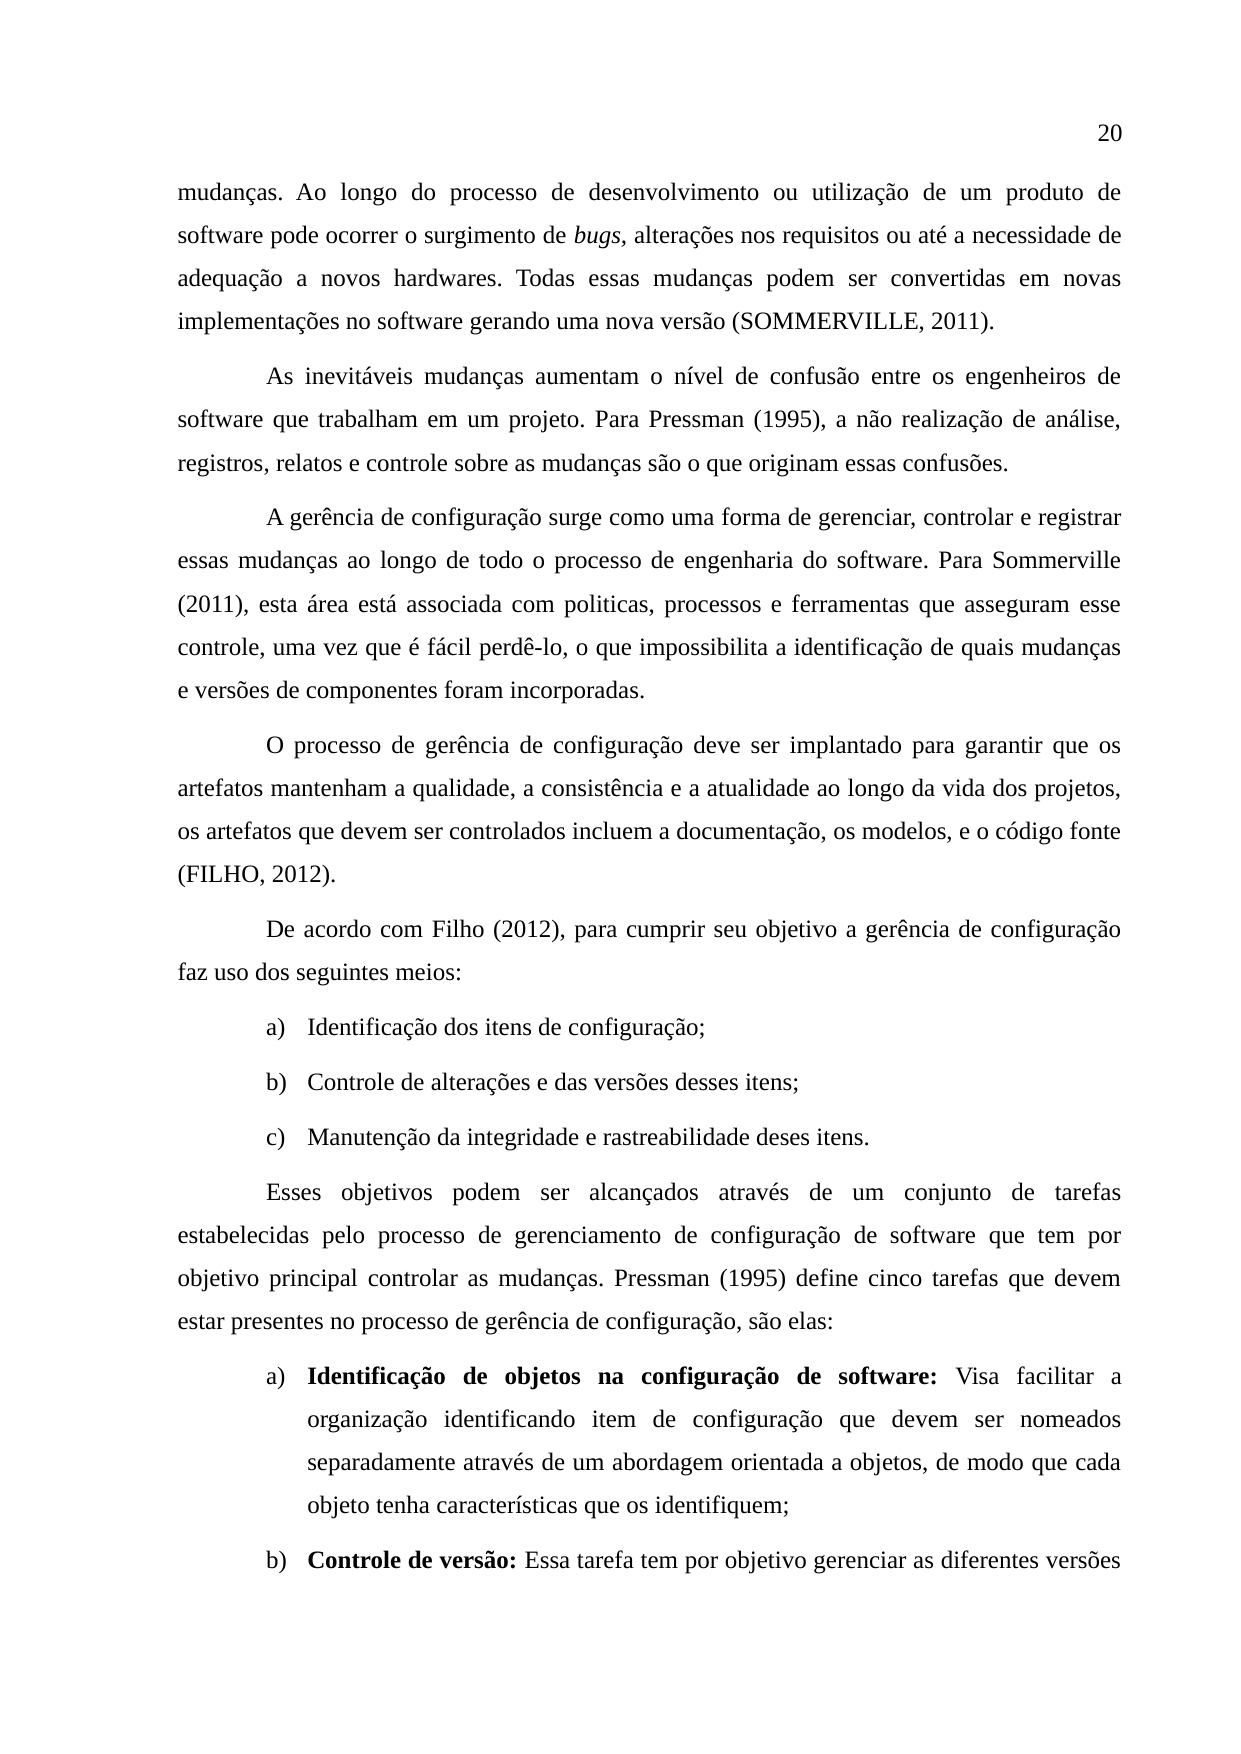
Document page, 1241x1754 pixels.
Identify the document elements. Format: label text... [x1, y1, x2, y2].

list Identificação dos itens de configuração; [266, 1012, 1122, 1041]
text O processo de gerência de configuração deve ser implantado para garantir que os artefatos mantenham a qualidade, a consistência e a atualidade ao longo da vida dos projetos, os artefatos que devem ser controlados incluem a documentação, os modelos, e o código fonte (FILHO, 2012). [177, 730, 1122, 888]
text As inevitáveis mudanças aumentam o nível de confusão entre os engenheiros de software que trabalham em um projeto. Para Pressman (1995), a não realização de análise, registros, relatos e controle sobre as mudanças são o que originam essas confusões. [177, 361, 1122, 476]
text mudanças. Ao longo do processo de desenvolvimento ou utilização de um produto de software pode ocorrer o surgimento de bugs, alterações nos requisitos ou até a necessidade de adequação a novos hardwares. Todas essas mudanças podem ser convertidas em novas implementações no software gerando uma nova versão (SOMMERVILLE, 2011). [177, 177, 1122, 335]
list Controle de alterações e das versões desses itens; [266, 1067, 1122, 1096]
text De acordo com Filho (2012), para cumprir seu objetivo a gerência de configuração faz uso dos seguintes meios: [177, 914, 1122, 986]
text Esses objetivos podem ser alcançados através de um conjunto de tarefas estabelecidas pelo processo de gerenciamento de configuração de software que tem por objetivo principal controlar as mudanças. Pressman (1995) define cinco tarefas que devem estar presentes no processo de gerência de configuração, são elas: [177, 1177, 1122, 1335]
list Manutenção da integridade e rastreabilidade deses itens. [266, 1122, 1122, 1151]
text A gerência de configuração surge como uma forma de gerenciar, controlar e registrar essas mudanças ao longo de todo o processo de engenharia do software. Para Sommerville (2011), esta área está associada com politicas, processos e ferramentas que asseguram esse controle, uma vez que é fácil perdê-lo, o que impossibilita a identificação de quais mudanças e versões de componentes foram incorporadas. [177, 502, 1122, 704]
list Identificação de objetos na configuração de software: Visa facilitar a organização identificando item de configuração que devem ser nomeados separadamente através de um abordagem orientada a objetos, de modo que cada objeto tenha características que os identifiquem; [266, 1361, 1122, 1519]
list Controle de versão: Essa tarefa tem por objetivo gerenciar as diferentes versões [266, 1545, 1122, 1574]
